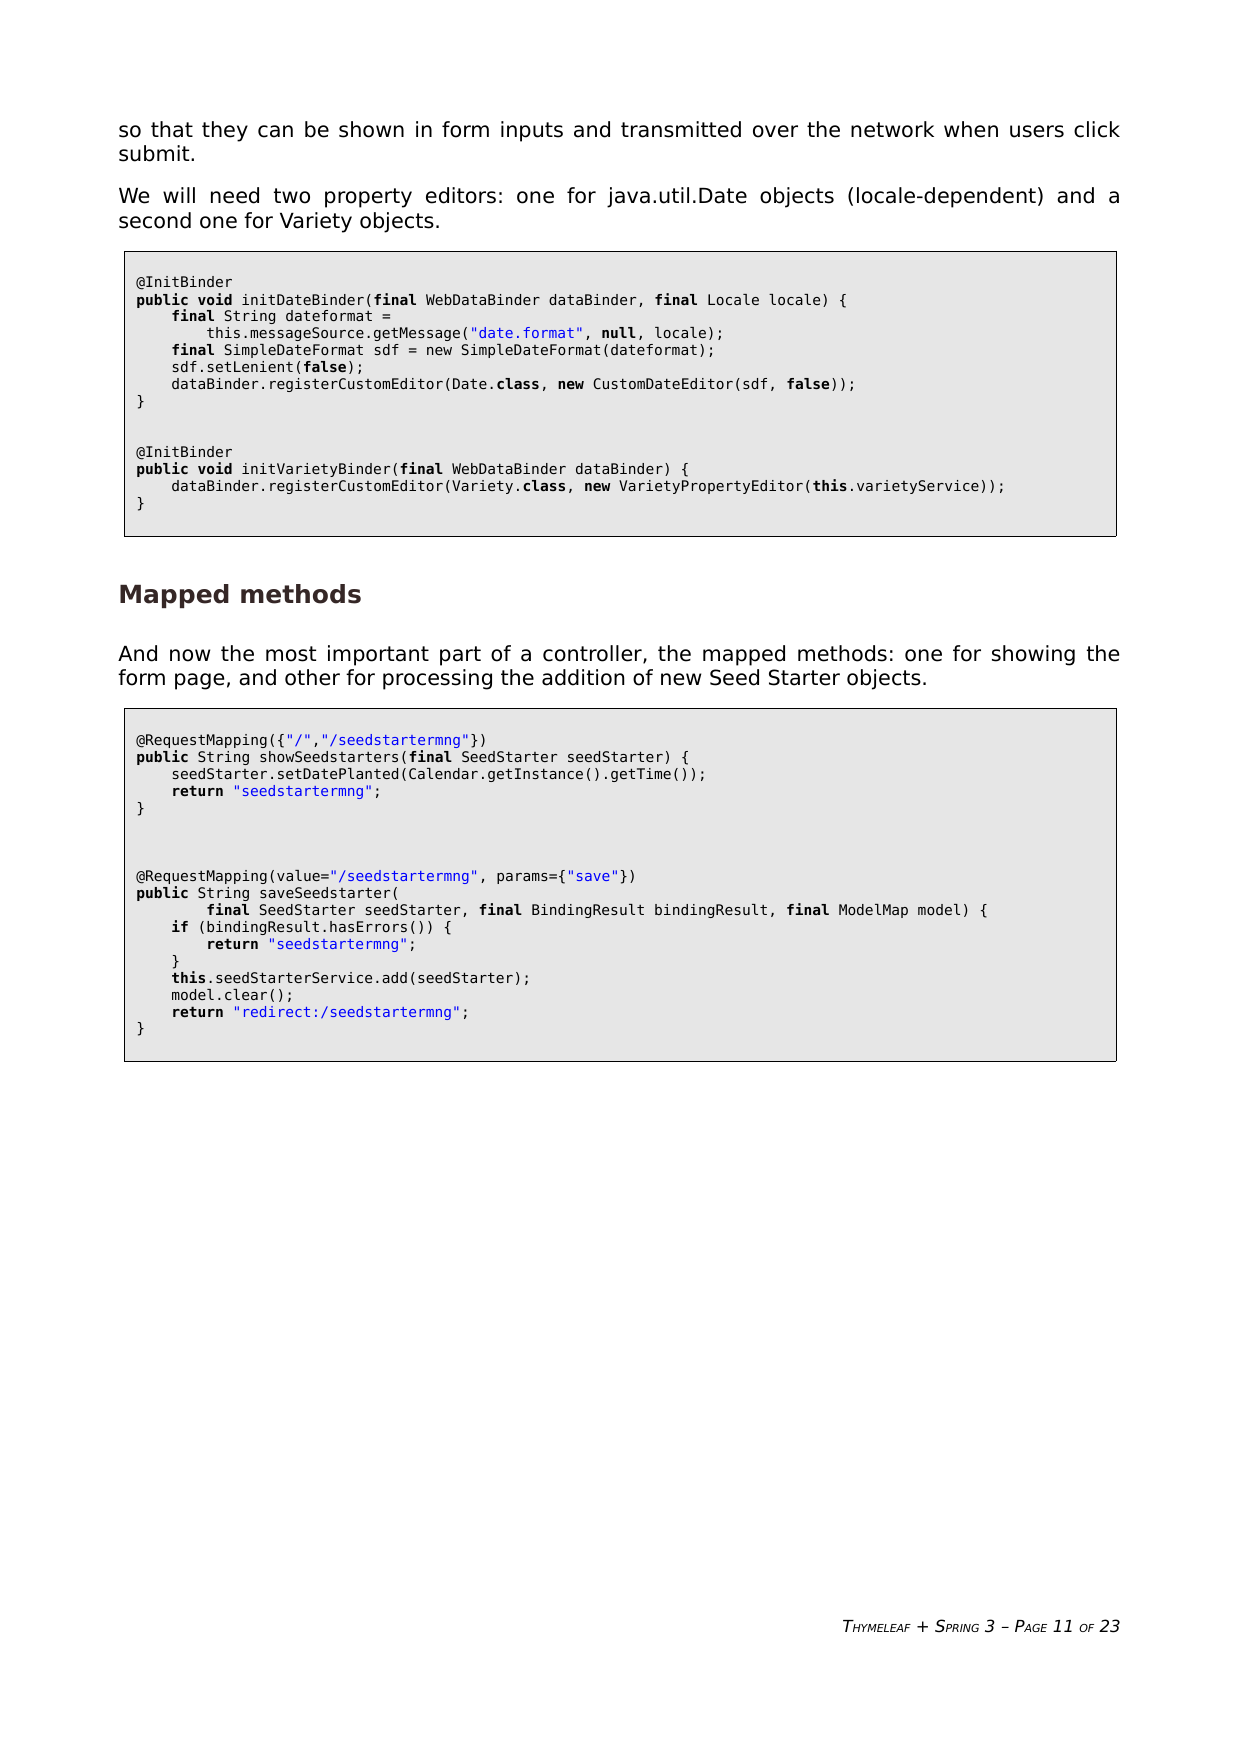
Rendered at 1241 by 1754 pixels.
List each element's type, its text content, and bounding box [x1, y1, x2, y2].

text We will need two property editors: one for java.util.Date objects (locale-dependent) and a second one for Variety objects. [118, 184, 1122, 233]
text @InitBinder public void initDateBinder(final WebDataBinder dataBinder, final Locale locale) { final String dateformat = this.messageSource.getMessage("date.format", null, locale); final SimpleDateFormat sdf = new SimpleDateFormat(dateformat); sdf.setLenient(false); dataBinder.registerCustomEditor(Date.class, new CustomDateEditor(sdf, false)); } @InitBinder public void initVarietyBinder(final WebDataBinder dataBinder) { dataBinder.registerCustomEditor(Variety.class, new VarietyPropertyEditor(this.varietyService)); } [125, 252, 1116, 536]
text And now the most important part of a controller, the mapped methods: one for showing the form page, and other for processing the addition of new Seed Starter objects. [118, 642, 1122, 690]
subtitle Mapped methods [118, 580, 1122, 609]
text @RequestMapping({"/","/seedstartermng"}) public String showSeedstarters(final SeedStarter seedStarter) { seedStarter.setDatePlanted(Calendar.getInstance().getTime()); return "seedstartermng"; } @RequestMapping(value="/seedstartermng", params={"save"}) public String saveSeedstarter( final SeedStarter seedStarter, final BindingResult bindingResult, final ModelMap model) { if (bindingResult.hasErrors()) { return "seedstartermng"; } this.seedStarterService.add(seedStarter); model.clear(); return "redirect:/seedstartermng"; } [125, 709, 1116, 1061]
text so that they can be shown in form inputs and transmitted over the network when users click submit. [118, 118, 1122, 167]
